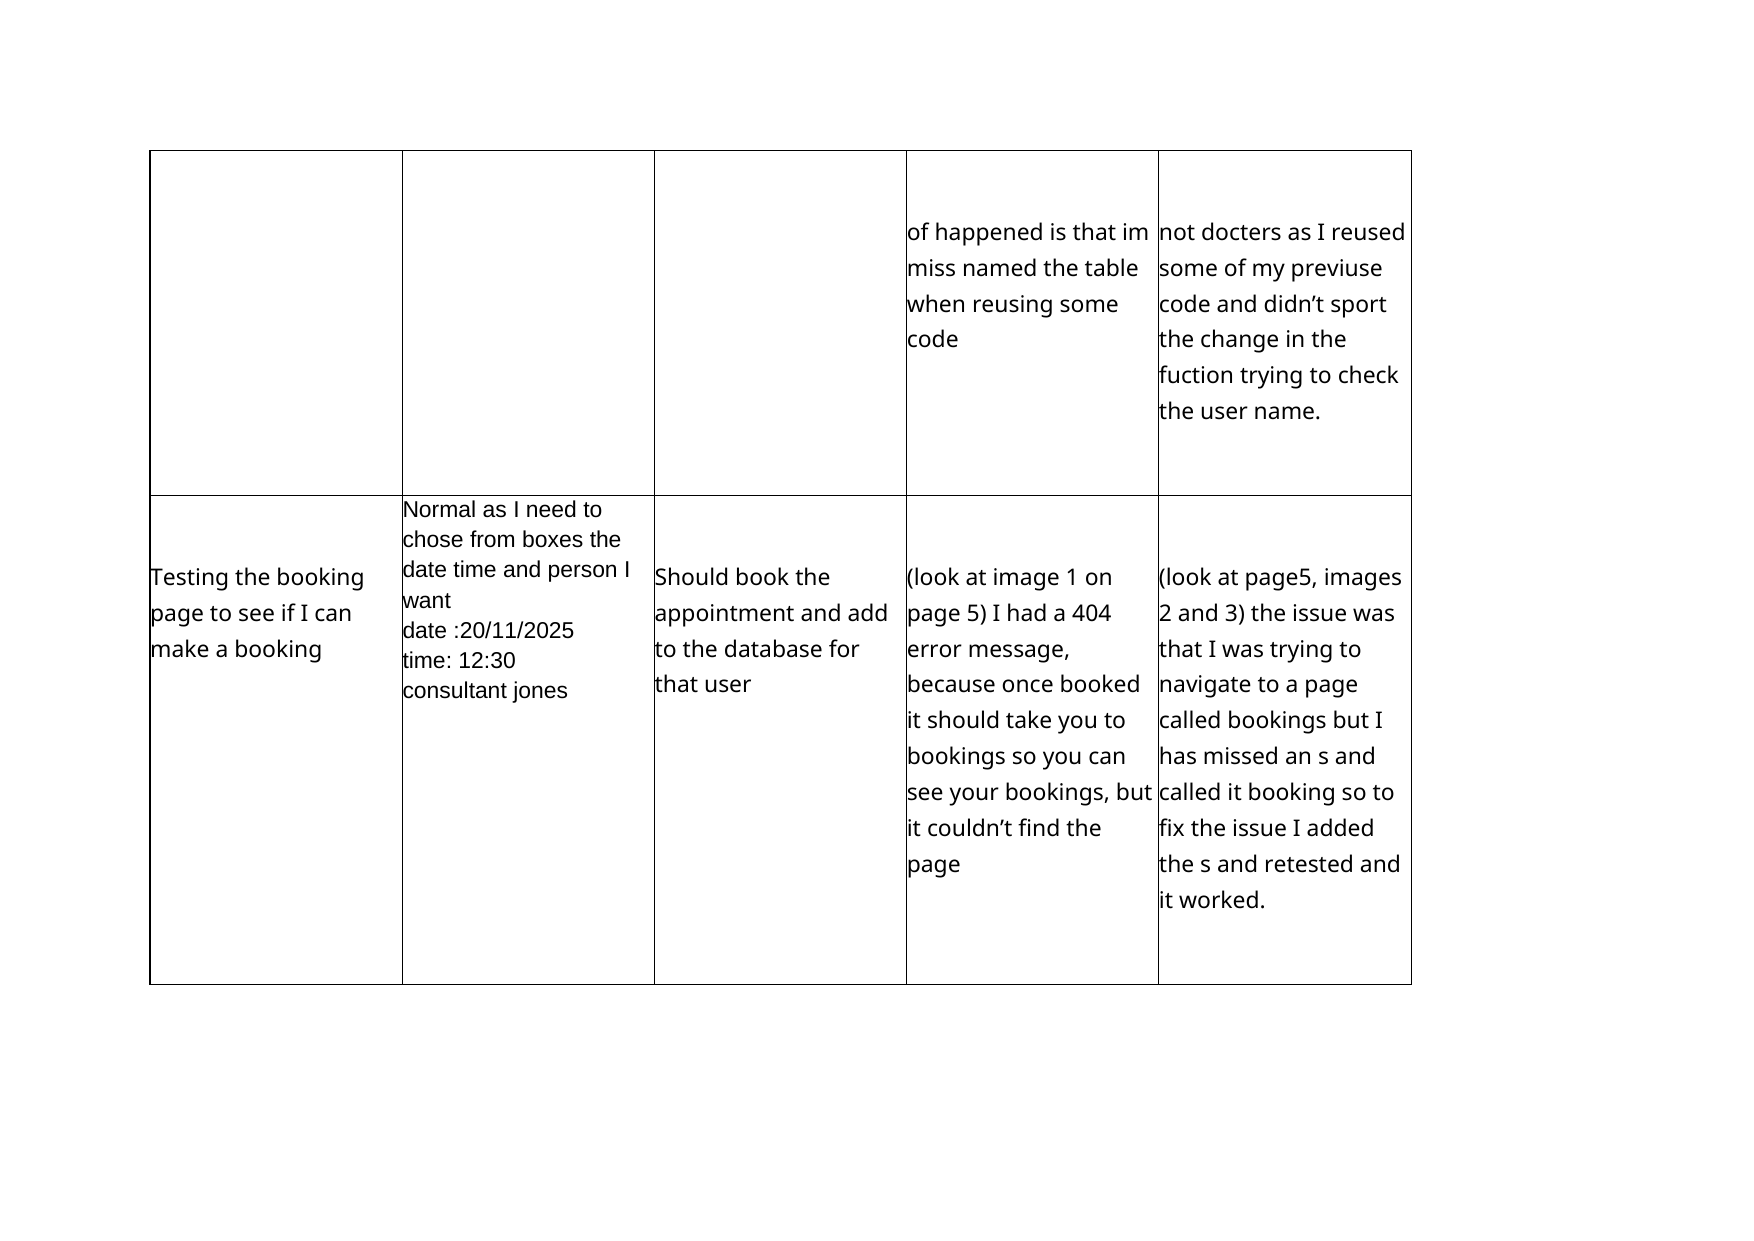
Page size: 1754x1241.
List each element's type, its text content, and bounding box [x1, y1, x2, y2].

table_cell not docters as I reused some of my previuse code and didn’t sport the change in the fuction trying to check the user name. [1159, 151, 1411, 495]
table_cell (look at page5, images 2 and 3) the issue was that I was trying to navigate to a page called bookings but I has missed an s and called it booking so to fix the issue I added the s and retested and it worked. [1159, 496, 1411, 984]
table_cell [151, 151, 402, 495]
table_cell Normal as I need to chose from boxes the date time and person I want date :20/11/2025 time: 12:30 consultant jones [403, 496, 654, 984]
table_cell [403, 151, 654, 495]
table_cell [655, 151, 906, 495]
table_cell of happened is that im miss named the table when reusing some code [907, 151, 1158, 495]
table_cell (look at image 1 on page 5) I had a 404 error message, because once booked it should take you to bookings so you can see your bookings, but it couldn’t find the page [907, 496, 1158, 984]
table_cell Testing the booking page to see if I can make a booking [151, 496, 402, 984]
table_cell Should book the appointment and add to the database for that user [655, 496, 906, 984]
